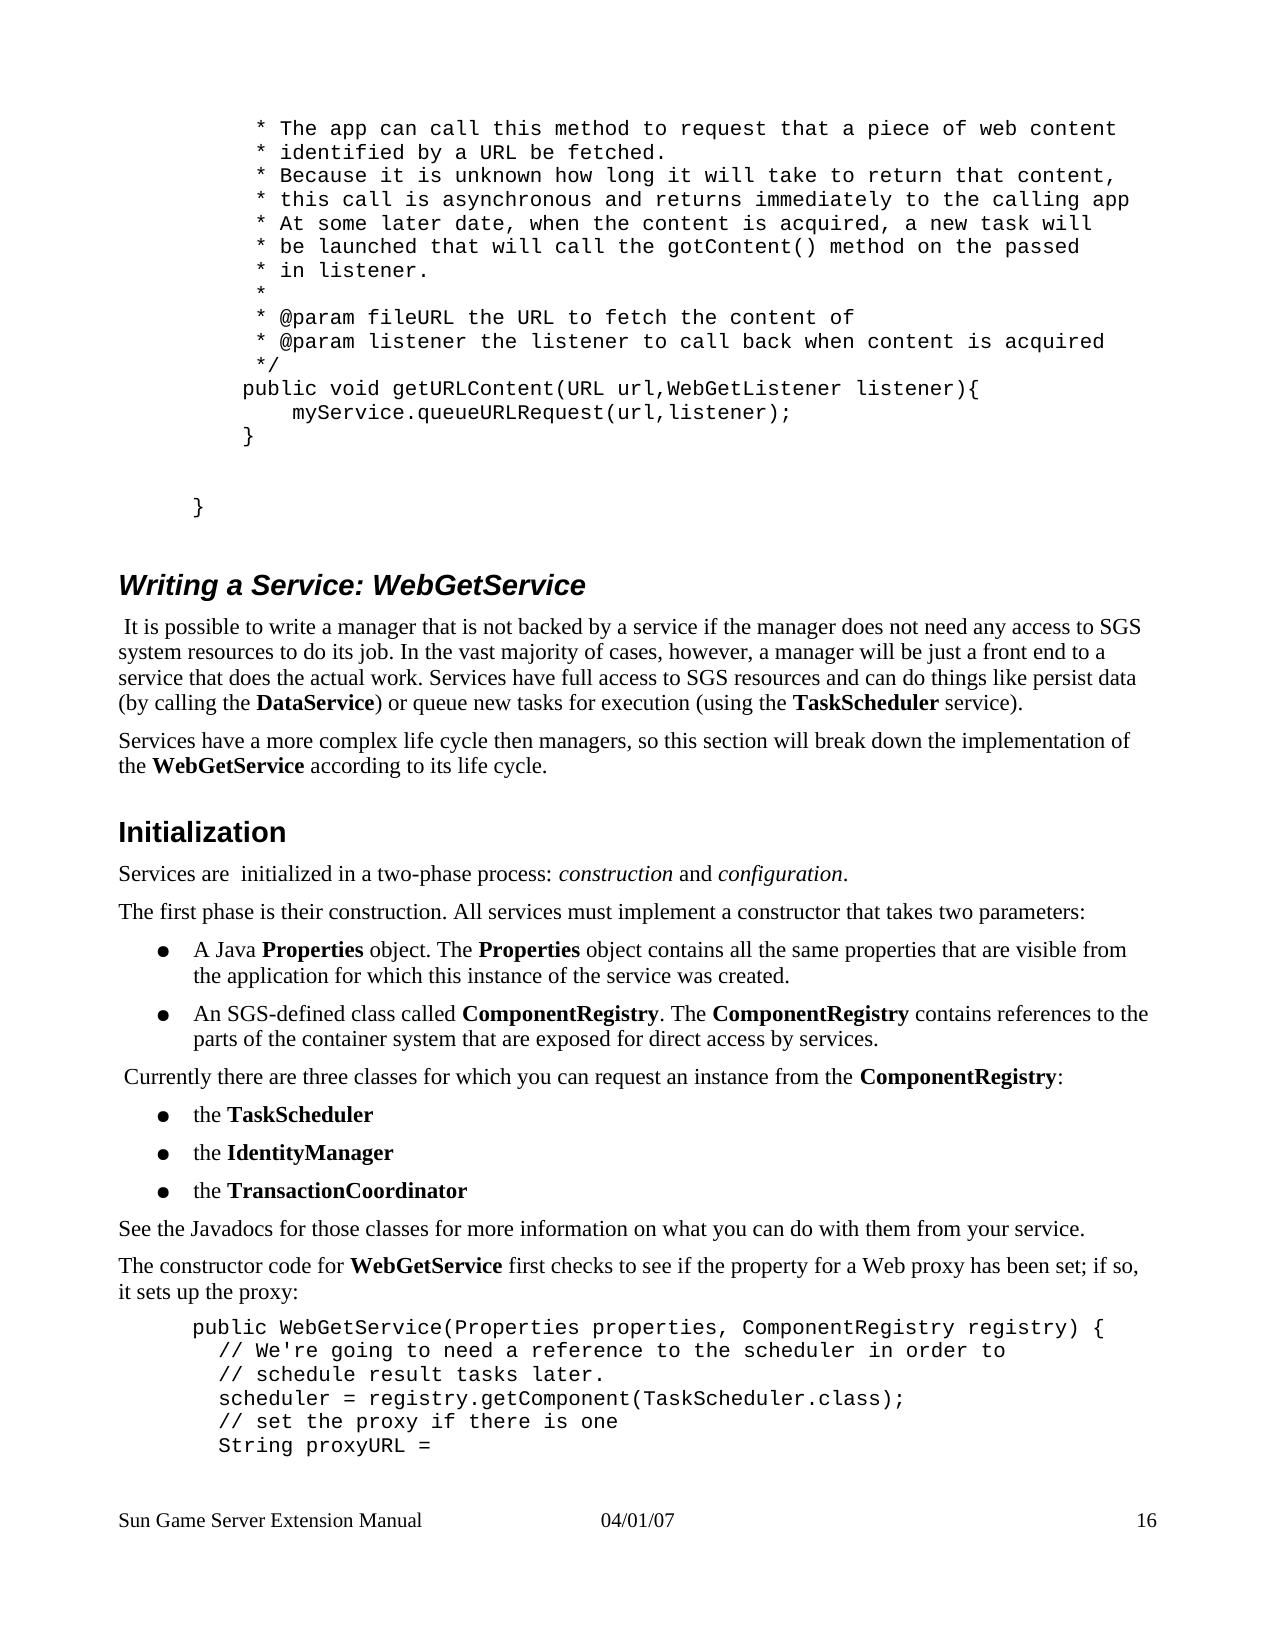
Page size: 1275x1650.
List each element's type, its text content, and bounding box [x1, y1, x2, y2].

list An SGS-defined class called ComponentRegistry. The ComponentRegistry contains references to the parts of the container system that are exposed for direct access by services. [156, 1001, 1157, 1051]
text It is possible to write a manager that is not backed by a service if the manager does not need any access to SGS system resources to do its job. In the vast majority of cases, however, a manager will be just a front end to a service that does the actual work. Services have full access to SGS resources and can do things like persist data (by calling the DataService) or queue new tasks for execution (using the TaskScheduler service). [118, 614, 1157, 716]
text } [192, 426, 1157, 449]
text * identified by a URL be fetched. [192, 142, 1157, 165]
text Services have a more complex life cycle then managers, so this section will break down the implementation of the WebGetService according to its life cycle. [118, 728, 1157, 779]
text Currently there are three classes for which you can request an instance from the ComponentRegistry: [118, 1064, 1157, 1089]
list the TaskScheduler [156, 1102, 1157, 1127]
subtitle Initialization [118, 816, 1157, 849]
text public void getURLContent(URL url,WebGetListener listener){ [192, 378, 1157, 402]
text public WebGetService(Properties properties, ComponentRegistry registry) { [118, 1317, 1157, 1341]
text scheduler = registry.getComponent(TaskScheduler.class); [118, 1388, 1157, 1411]
text * The app can call this method to request that a piece of web content [192, 118, 1157, 142]
text myService.queueURLRequest(url,listener); [192, 402, 1157, 426]
text String proxyURL = [118, 1435, 1157, 1459]
subtitle Writing a Service: WebGetService [118, 569, 1157, 601]
text * @param fileURL the URL to fetch the content of [192, 307, 1157, 331]
text // schedule result tasks later. [118, 1364, 1157, 1388]
text * this call is asynchronous and returns immediately to the calling app [192, 189, 1157, 213]
text The constructor code for WebGetService first checks to see if the property for a Web proxy has been set; if so, it sets up the proxy: [118, 1253, 1157, 1304]
list the IdentityManager [156, 1140, 1157, 1165]
text See the Javadocs for those classes for more information on what you can do with them from your service. [118, 1216, 1157, 1241]
list A Java Properties object. The Properties object contains all the same properties that are visible from the application for which this instance of the service was created. [156, 937, 1157, 988]
text The first phase is their construction. All services must implement a constructor that takes two parameters: [118, 899, 1157, 925]
text * At some later date, when the content is acquired, a new task will [192, 213, 1157, 236]
text Services are initialized in a two-phase process: construction and configuration. [118, 861, 1157, 887]
text * in listener. [192, 260, 1157, 284]
text // set the proxy if there is one [118, 1411, 1157, 1435]
text } [192, 496, 1157, 520]
text */ [192, 354, 1157, 378]
text * Because it is unknown how long it will take to return that content, [192, 165, 1157, 189]
text * be launched that will call the gotContent() method on the passed [192, 236, 1157, 260]
list the TransactionCoordinator [156, 1178, 1157, 1203]
text * @param listener the listener to call back when content is acquired [192, 331, 1157, 354]
text * [192, 284, 1157, 307]
text // We're going to need a reference to the scheduler in order to [118, 1341, 1157, 1364]
